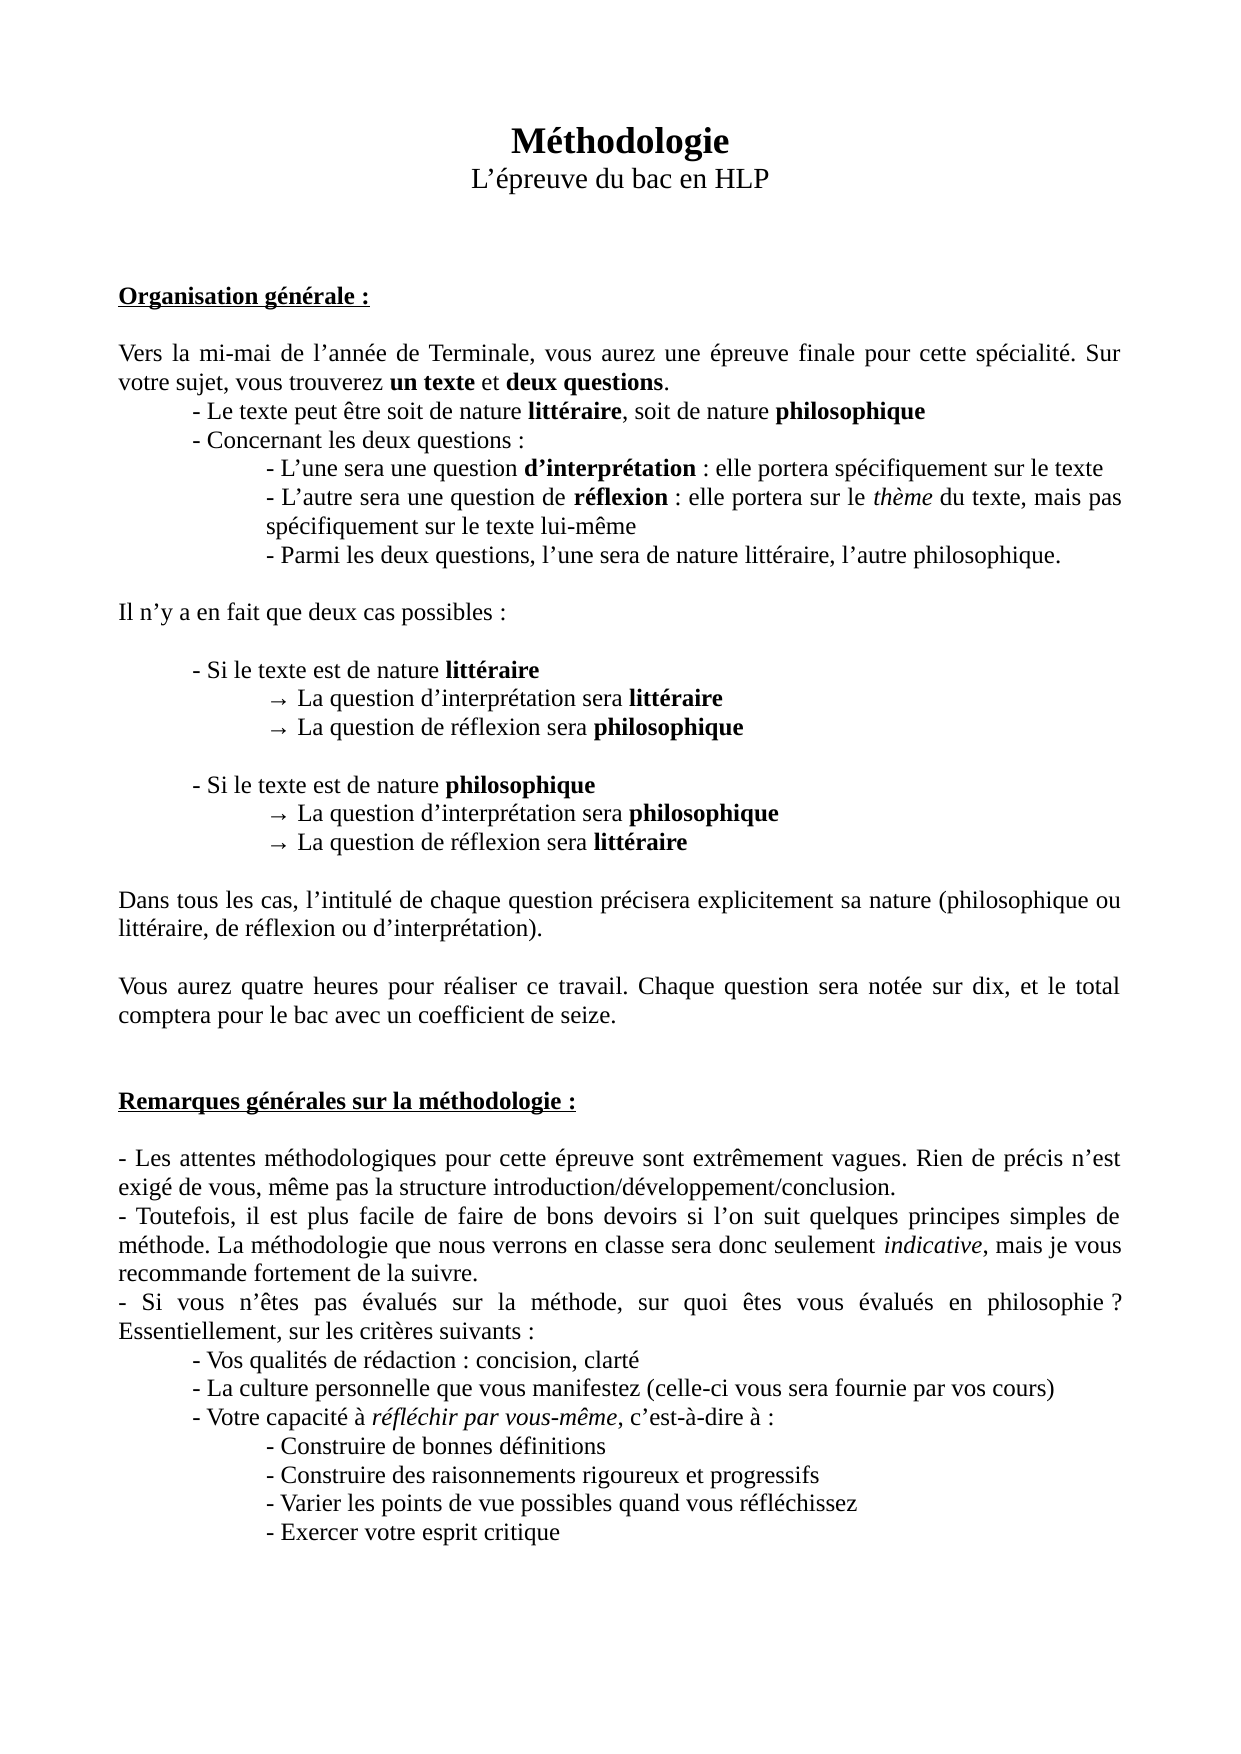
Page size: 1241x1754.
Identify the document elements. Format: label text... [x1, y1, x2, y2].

text → La question de réflexion sera littéraire [266, 827, 1122, 856]
text → La question de réflexion sera philosophique [266, 712, 1122, 741]
text - Concernant les deux questions : [192, 425, 1122, 453]
text - Construire de bonnes définitions [266, 1431, 1122, 1460]
text Méthodologie [118, 118, 1122, 161]
text Vers la mi-mai de l’année de Terminale, vous aurez une épreuve finale pour cette spécialité. Sur votre sujet, vous trouverez un texte et deux questions. [118, 338, 1122, 396]
text Organisation générale : [118, 281, 1122, 310]
text - Exercer votre esprit critique [266, 1517, 1122, 1546]
text - Si vous n’êtes pas évalués sur la méthode, sur quoi êtes vous évalués en philosophie ? Essentiellement, sur les critères suivants : [118, 1287, 1122, 1345]
text - Varier les points de vue possibles quand vous réfléchissez [266, 1488, 1122, 1517]
text - Vos qualités de rédaction : concision, clarté [192, 1345, 1122, 1373]
text - Si le texte est de nature philosophique [192, 770, 1122, 798]
text - Parmi les deux questions, l’une sera de nature littéraire, l’autre philosophique. [266, 540, 1122, 568]
text - Toutefois, il est plus facile de faire de bons devoirs si l’on suit quelques principes simples de méthode. La méthodologie que nous verrons en classe sera donc seulement indicative, mais je vous recommande fortement de la suivre. [118, 1201, 1122, 1287]
text - Les attentes méthodologiques pour cette épreuve sont extrêmement vagues. Rien de précis n’est exigé de vous, même pas la structure introduction/développement/conclusion. [118, 1143, 1122, 1201]
text - L’autre sera une question de réflexion : elle portera sur le thème du texte, mais pas spécifiquement sur le texte lui-même [266, 482, 1122, 540]
text - L’une sera une question d’interprétation : elle portera spécifiquement sur le texte [266, 453, 1122, 482]
text - Construire des raisonnements rigoureux et progressifs [266, 1460, 1122, 1488]
text L’épreuve du bac en HLP [118, 161, 1122, 195]
text - Votre capacité à réfléchir par vous-même, c’est-à-dire à : [192, 1402, 1122, 1431]
text → La question d’interprétation sera littéraire [266, 683, 1122, 712]
text - Le texte peut être soit de nature littéraire, soit de nature philosophique [192, 396, 1122, 425]
text Vous aurez quatre heures pour réaliser ce travail. Chaque question sera notée sur dix, et le total comptera pour le bac avec un coefficient de seize. [118, 971, 1122, 1028]
text - Si le texte est de nature littéraire [192, 655, 1122, 683]
text Remarques générales sur la méthodologie : [118, 1086, 1122, 1115]
text → La question d’interprétation sera philosophique [266, 798, 1122, 827]
text Dans tous les cas, l’intitulé de chaque question précisera explicitement sa nature (philosophique ou littéraire, de réflexion ou d’interprétation). [118, 885, 1122, 942]
text Il n’y a en fait que deux cas possibles : [118, 597, 1122, 626]
text - La culture personnelle que vous manifestez (celle-ci vous sera fournie par vos cours) [192, 1373, 1122, 1402]
